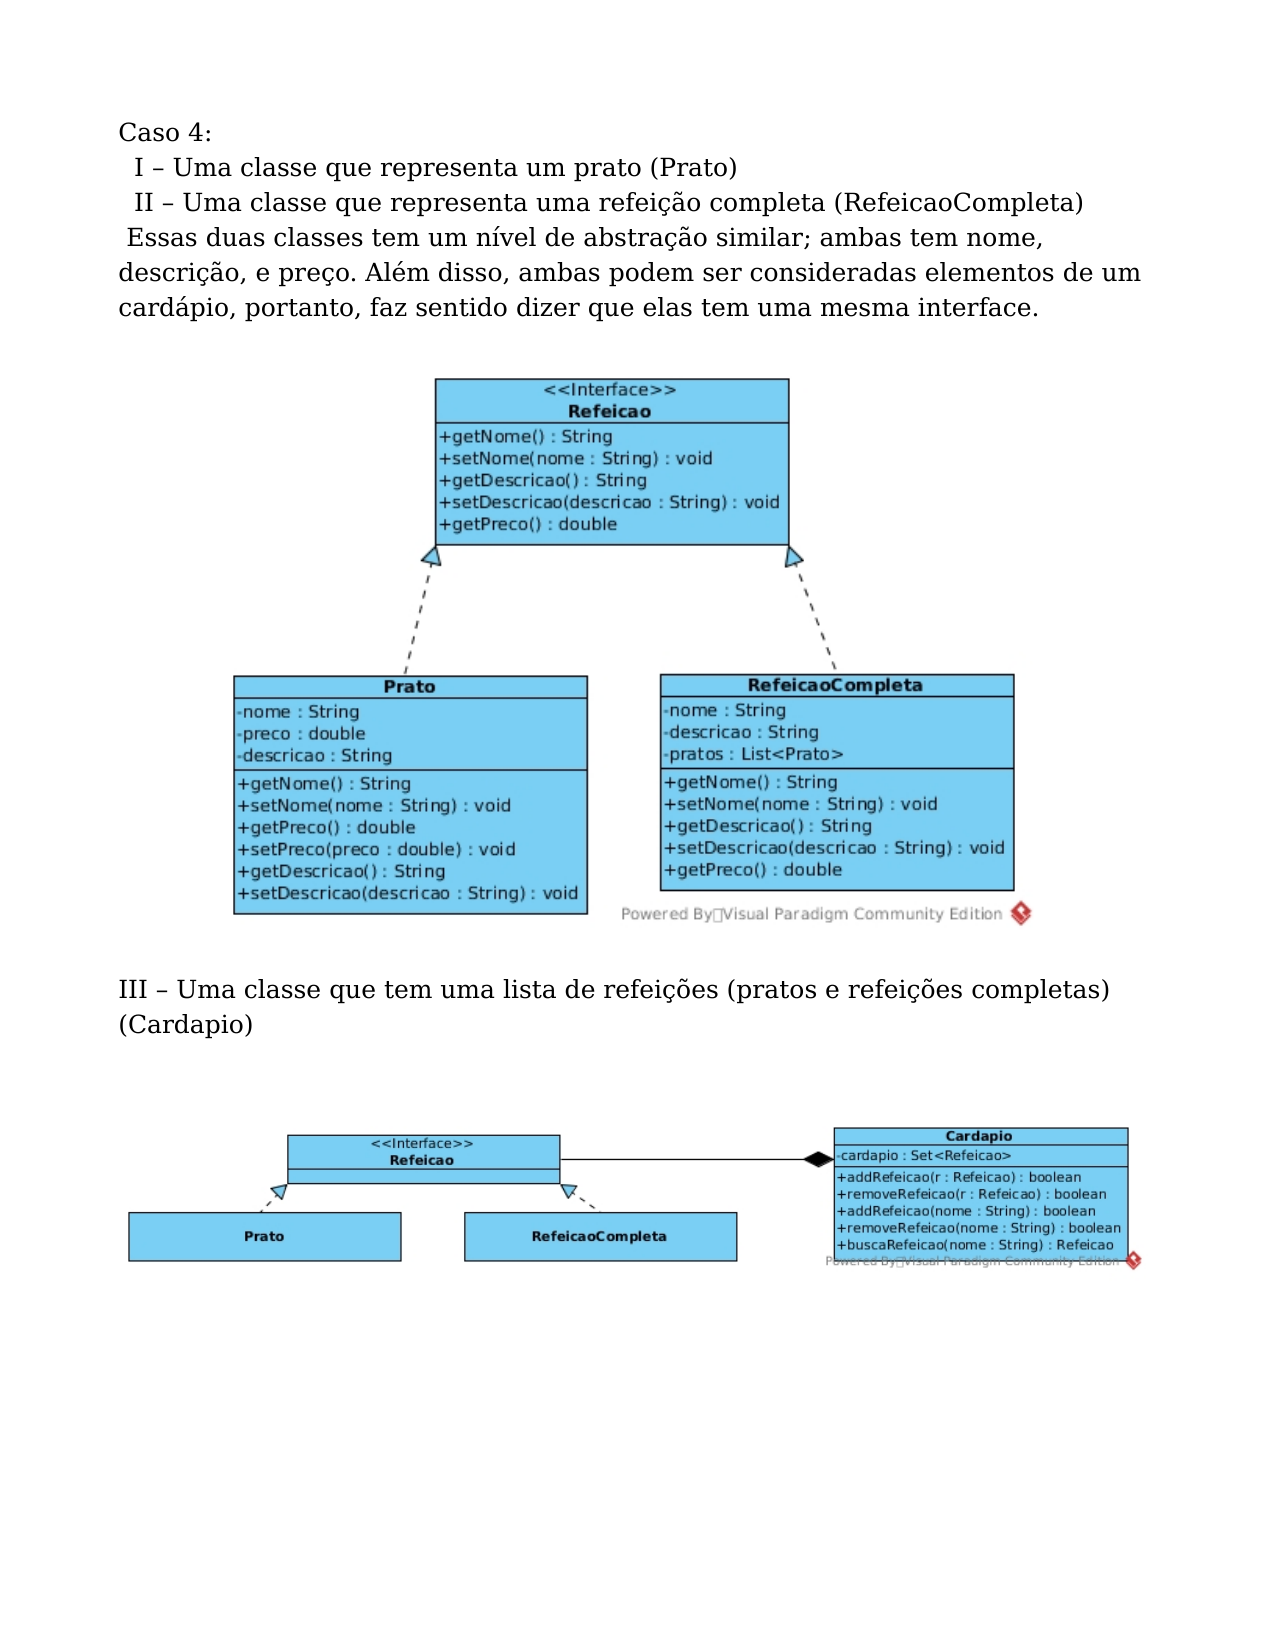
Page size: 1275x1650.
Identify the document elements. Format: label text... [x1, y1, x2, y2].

picture [207, 352, 1040, 940]
picture [108, 1107, 1148, 1281]
text Caso 4: I – Uma classe que representa um prato (Prato) II – Uma classe que representa uma refeição completa (RefeicaoCompleta) Essas duas classes tem um nível de abstração similar; ambas tem nome, descrição, e preço. Além disso, ambas podem ser consideradas elementos de um cardápio, portanto, faz sentido dizer que elas tem uma mesma interface. III – Uma classe que tem uma lista de refeições (pratos e refeições completas) (Cardapio) [118, 118, 1157, 1074]
